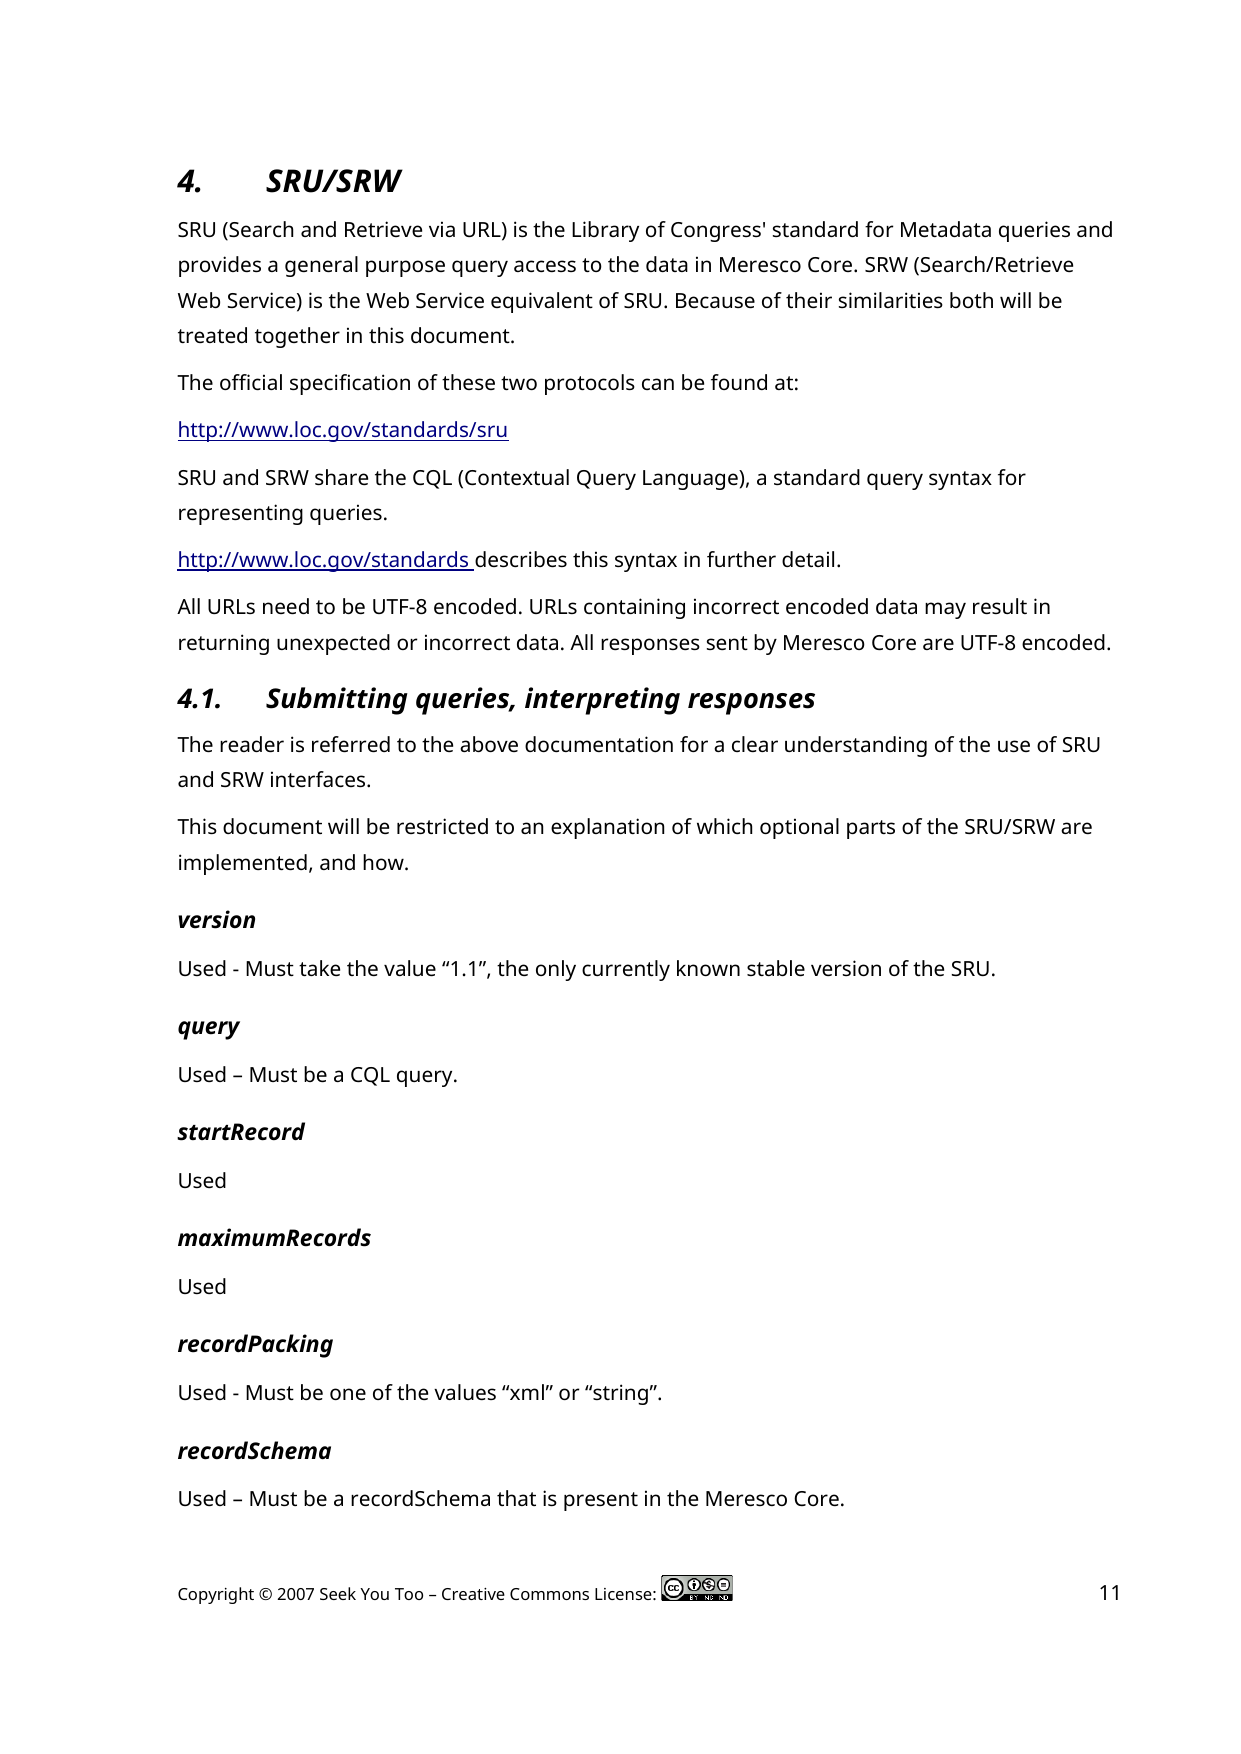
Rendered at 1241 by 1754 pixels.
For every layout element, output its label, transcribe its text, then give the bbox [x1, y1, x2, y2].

subtitle maximumRecords [177, 1218, 1122, 1253]
text This document will be restricted to an explanation of which optional parts of the SRU/SRW are implemented, and how. [177, 805, 1122, 876]
text Used [177, 1265, 1122, 1301]
text http://www.loc.gov/standards describes this syntax in further detail. [177, 538, 1122, 574]
text Used – Must be a recordSchema that is present in the Meresco Core. [177, 1478, 1122, 1513]
subtitle Submitting queries, interpreting responses [177, 680, 1122, 717]
text Used – Must be a CQL query. [177, 1053, 1122, 1088]
text Used - Must be one of the values “xml” or “string”. [177, 1371, 1122, 1407]
subtitle recordSchema [177, 1430, 1122, 1466]
subtitle query [177, 1006, 1122, 1041]
text Used [177, 1159, 1122, 1194]
text SRU and SRW share the CQL (Contextual Query Language), a standard query syntax for representing queries. [177, 456, 1122, 527]
picture [661, 1575, 733, 1601]
subtitle SRU/SRW [177, 159, 1122, 202]
text All URLs need to be UTF-8 encoded. URLs containing incorrect encoded data may result in returning unexpected or incorrect data. All responses sent by Meresco Core are UTF-8 encoded. [177, 586, 1122, 656]
text Used - Must take the value “1.1”, the only currently known stable version of the SRU. [177, 947, 1122, 982]
subtitle version [177, 900, 1122, 935]
text SRU (Search and Retrieve via URL) is the Library of Congress' standard for Metadata queries and provides a general purpose query access to the data in Meresco Core. SRW (Search/Retrieve Web Service) is the Web Service equivalent of SRU. Because of their similarities both will be treated together in this document. [177, 208, 1122, 349]
text The official specification of these two protocols can be found at: [177, 361, 1122, 397]
text http://www.loc.gov/standards/sru [177, 408, 1122, 444]
subtitle startRecord [177, 1112, 1122, 1147]
text The reader is referred to the above documentation for a clear understanding of the use of SRU and SRW interfaces. [177, 723, 1122, 793]
subtitle recordPacking [177, 1324, 1122, 1360]
